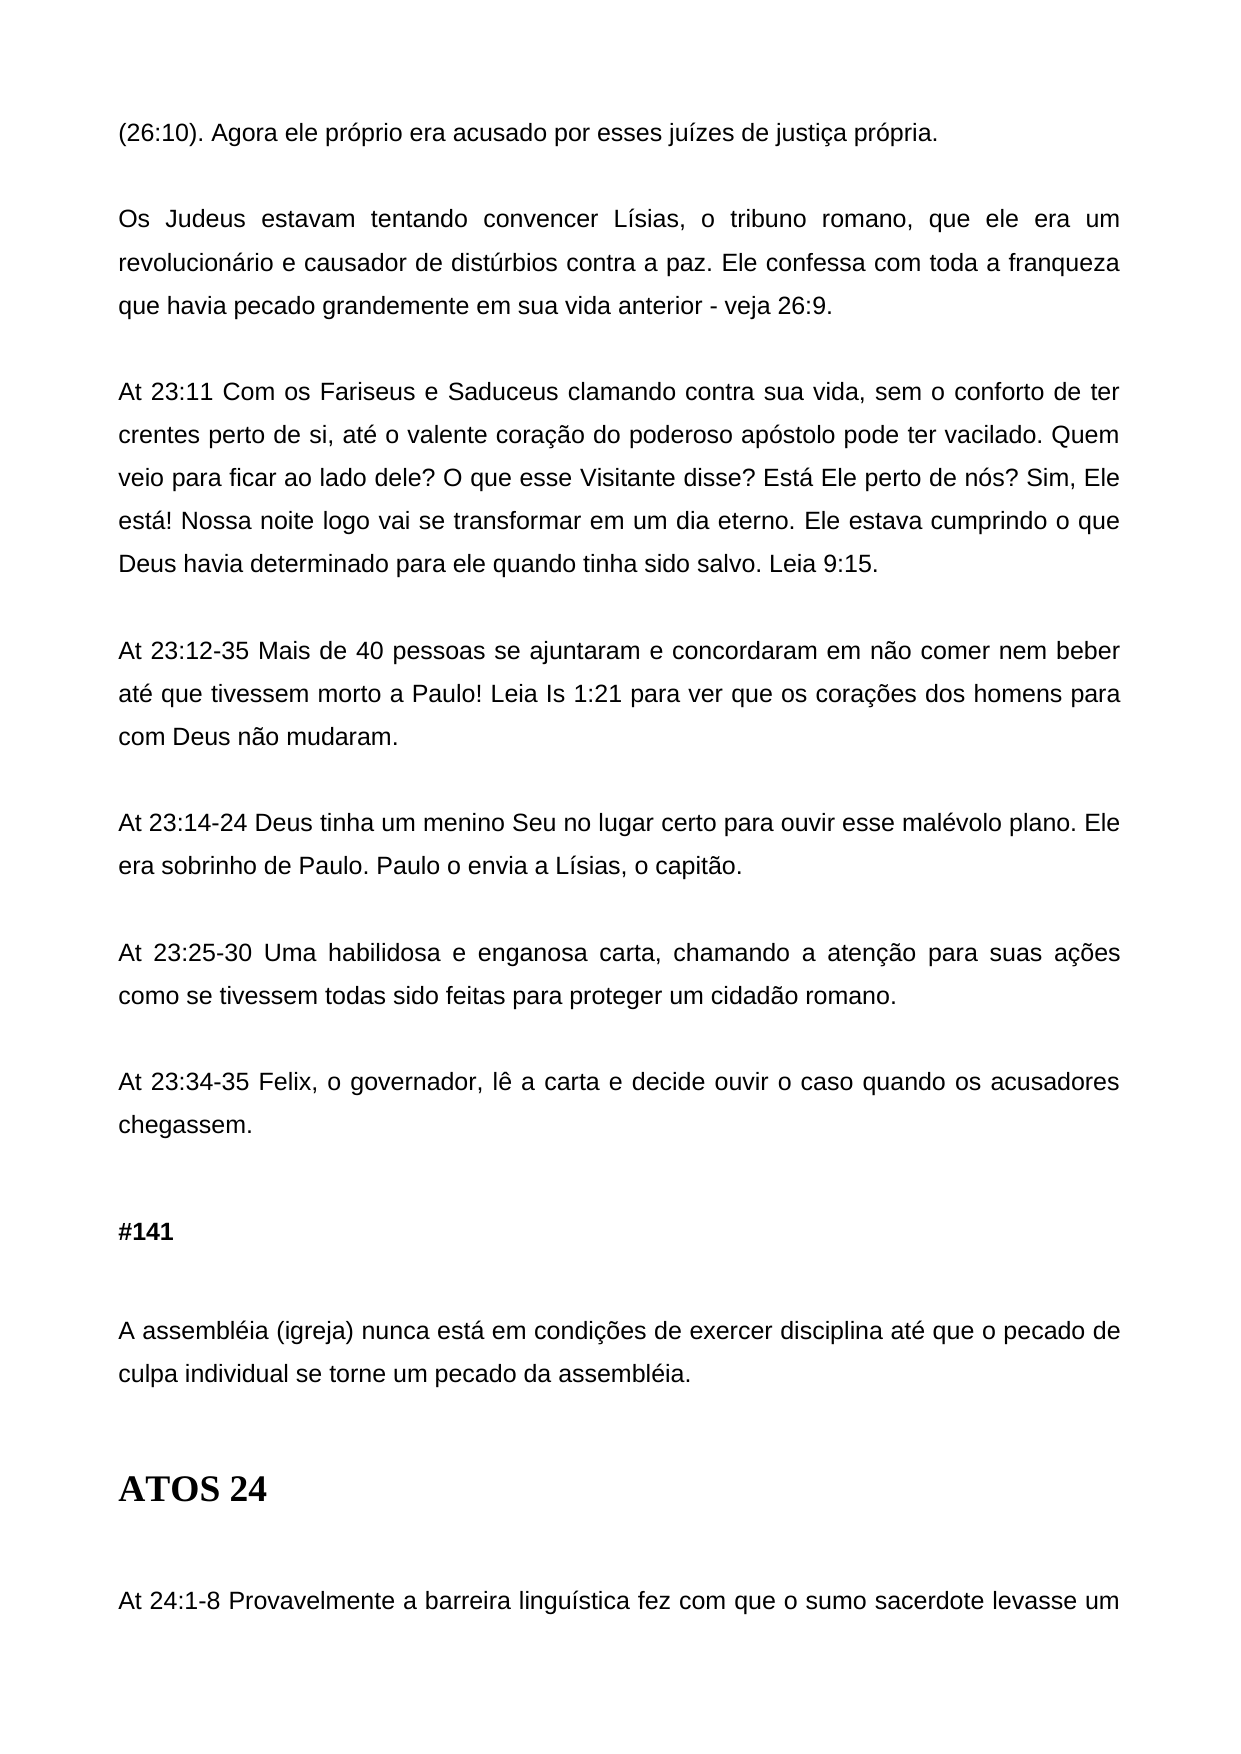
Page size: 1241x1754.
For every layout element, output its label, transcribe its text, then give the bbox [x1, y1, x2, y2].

subtitle #141 [118, 1217, 1122, 1246]
text At 23:11 Com os Fariseus e Saduceus clamando contra sua vida, sem o conforto de ter crentes perto de si, até o valente coração do poderoso apóstolo pode ter vacilado. Quem veio para ficar ao lado dele? O que esse Visitante disse? Está Ele perto de nós? Sim, Ele está! Nossa noite logo vai se transformar em um dia eterno. Ele estava cumprindo o que Deus havia determinado para ele quando tinha sido salvo. Leia 9:15. [118, 377, 1122, 578]
text At 23:12-35 Mais de 40 pessoas se ajuntaram e concordaram em não comer nem beber até que tivessem morto a Paulo! Leia Is 1:21 para ver que os corações dos homens para com Deus não mudaram. [118, 636, 1122, 751]
text Os Judeus estavam tentando convencer Lísias, o tribuno romano, que ele era um revolucionário e causador de distúrbios contra a paz. Ele confessa com toda a franqueza que havia pecado grandemente em sua vida anterior - veja 26:9. [118, 204, 1122, 319]
text At 23:25-30 Uma habilidosa e enganosa carta, chamando a atenção para suas ações como se tivessem todas sido feitas para proteger um cidadão romano. [118, 937, 1122, 1009]
text At 23:14-24 Deus tinha um menino Seu no lugar certo para ouvir esse malévolo plano. Ele era sobrinho de Paulo. Paulo o envia a Lísias, o capitão. [118, 808, 1122, 880]
text (26:10). Agora ele próprio era acusado por esses juízes de justiça própria. [118, 118, 1122, 147]
text A assembléia (igreja) nunca está em condições de exercer disciplina até que o pecado de culpa individual se torne um pecado da assembléia. [118, 1316, 1122, 1388]
subtitle ATOS 24 [118, 1466, 1122, 1509]
text At 24:1-8 Provavelmente a barreira linguística fez com que o sumo sacerdote levasse um [118, 1586, 1122, 1615]
text At 23:34-35 Felix, o governador, lê a carta e decide ouvir o caso quando os acusadores chegassem. [118, 1067, 1122, 1139]
